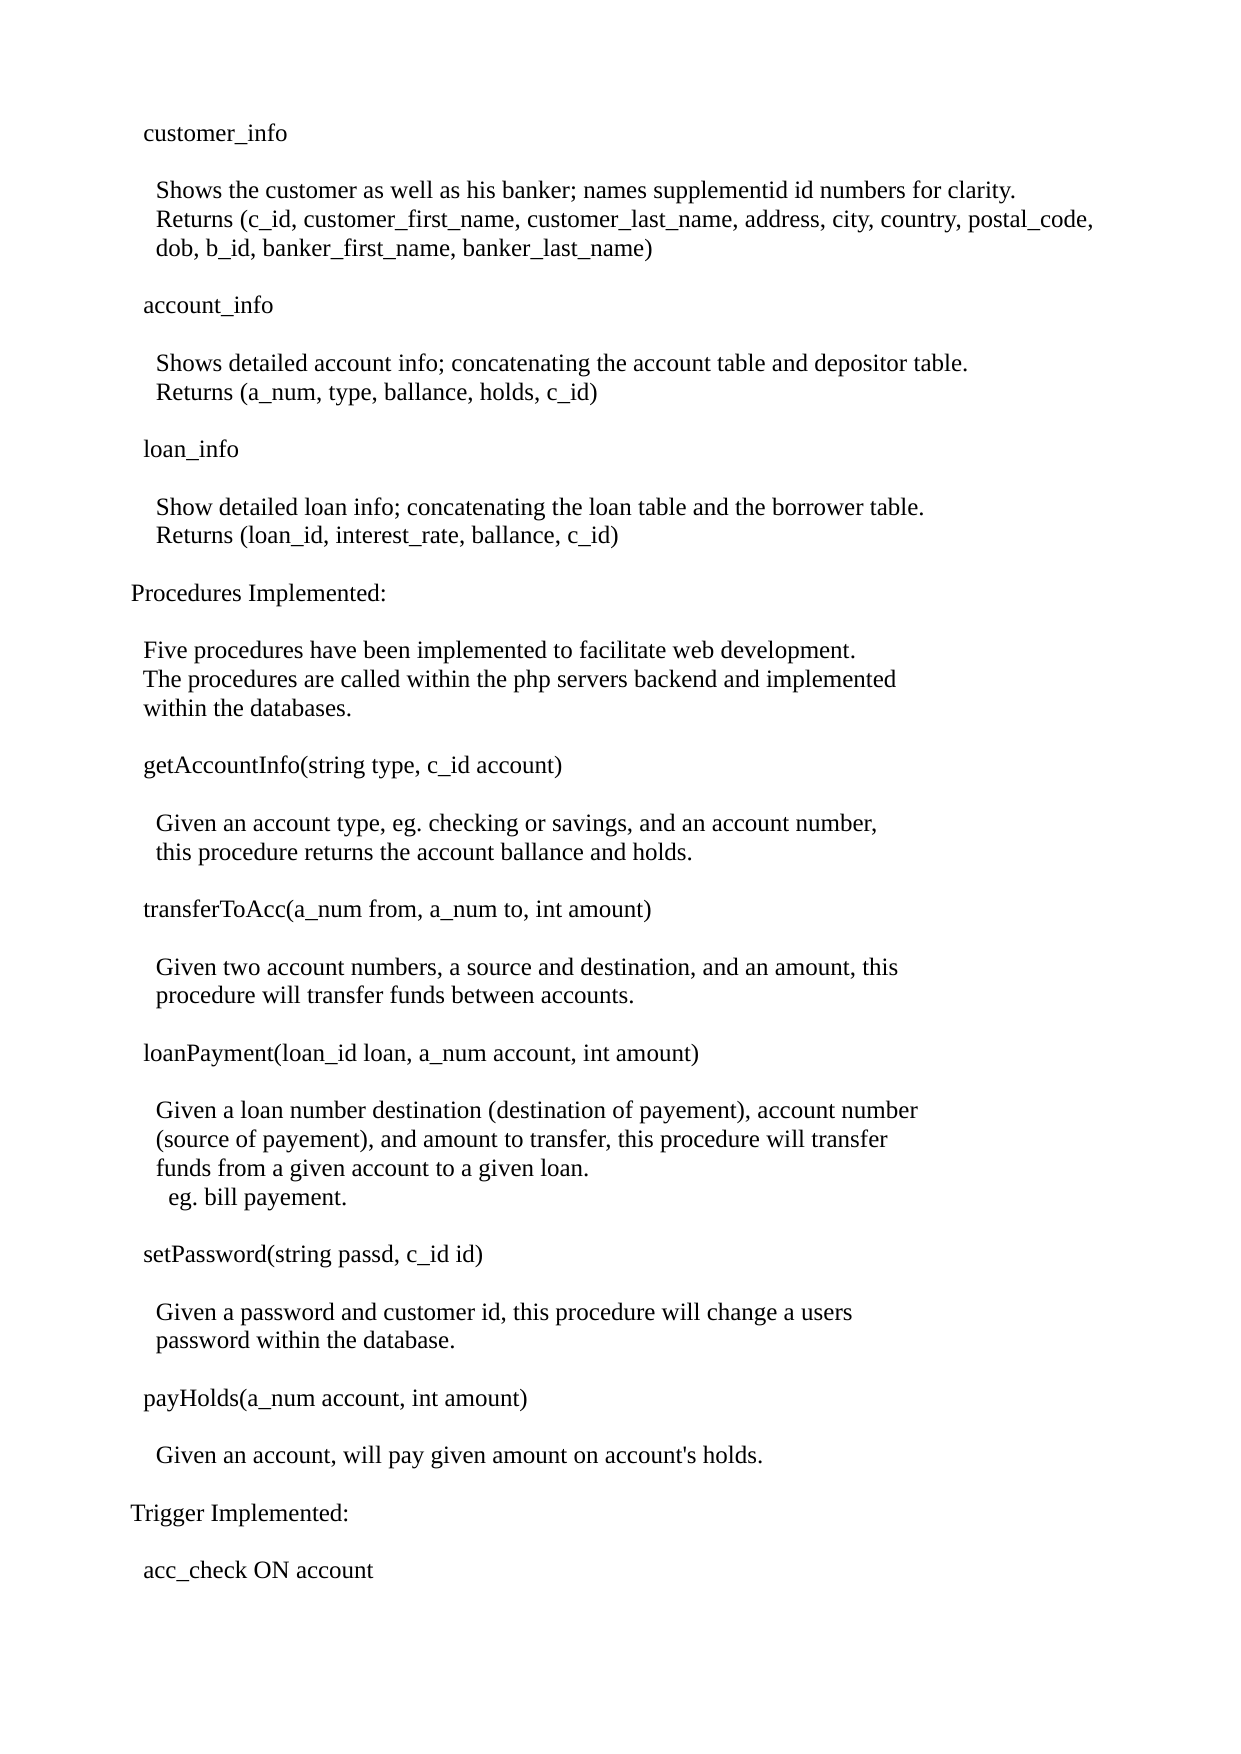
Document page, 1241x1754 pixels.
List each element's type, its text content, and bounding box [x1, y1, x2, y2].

text Returns (loan_id, interest_rate, ballance, c_id) [118, 521, 1122, 549]
text procedure will transfer funds between accounts. [118, 981, 1122, 1009]
text Given a loan number destination (destination of payement), account number [118, 1096, 1122, 1124]
text Five procedures have been implemented to facilitate web development. [118, 636, 1122, 664]
text dob, b_id, banker_first_name, banker_last_name) [118, 233, 1122, 262]
text Shows detailed account info; concatenating the account table and depositor table. [118, 348, 1122, 377]
text acc_check ON account [118, 1556, 1122, 1584]
text Given an account type, eg. checking or savings, and an account number, [118, 808, 1122, 837]
text getAccountInfo(string type, c_id account) [118, 751, 1122, 779]
text Show detailed loan info; concatenating the loan table and the borrower table. [118, 492, 1122, 521]
text loanPayment(loan_id loan, a_num account, int amount) [118, 1038, 1122, 1067]
text funds from a given account to a given loan. [118, 1153, 1122, 1182]
text Given a password and customer id, this procedure will change a users [118, 1297, 1122, 1326]
text setPassword(string passd, c_id id) [118, 1239, 1122, 1268]
text customer_info [118, 118, 1122, 147]
text Procedures Implemented: [118, 578, 1122, 607]
text transferToAcc(a_num from, a_num to, int amount) [118, 894, 1122, 923]
text (source of payement), and amount to transfer, this procedure will transfer [118, 1124, 1122, 1153]
text password within the database. [118, 1326, 1122, 1354]
text within the databases. [118, 693, 1122, 722]
text eg. bill payement. [118, 1182, 1122, 1211]
text Shows the customer as well as his banker; names supplementid id numbers for clarity. [118, 176, 1122, 204]
text Given two account numbers, a source and destination, and an amount, this [118, 952, 1122, 981]
text The procedures are called within the php servers backend and implemented [118, 664, 1122, 693]
text this procedure returns the account ballance and holds. [118, 837, 1122, 866]
text Returns (c_id, customer_first_name, customer_last_name, address, city, country, postal_code, [118, 204, 1122, 233]
text Returns (a_num, type, ballance, holds, c_id) [118, 377, 1122, 406]
text payHolds(a_num account, int amount) [118, 1383, 1122, 1412]
text Trigger Implemented: [118, 1498, 1122, 1527]
text Given an account, will pay given amount on account's holds. [118, 1441, 1122, 1469]
text loan_info [118, 434, 1122, 463]
text account_info [118, 291, 1122, 319]
